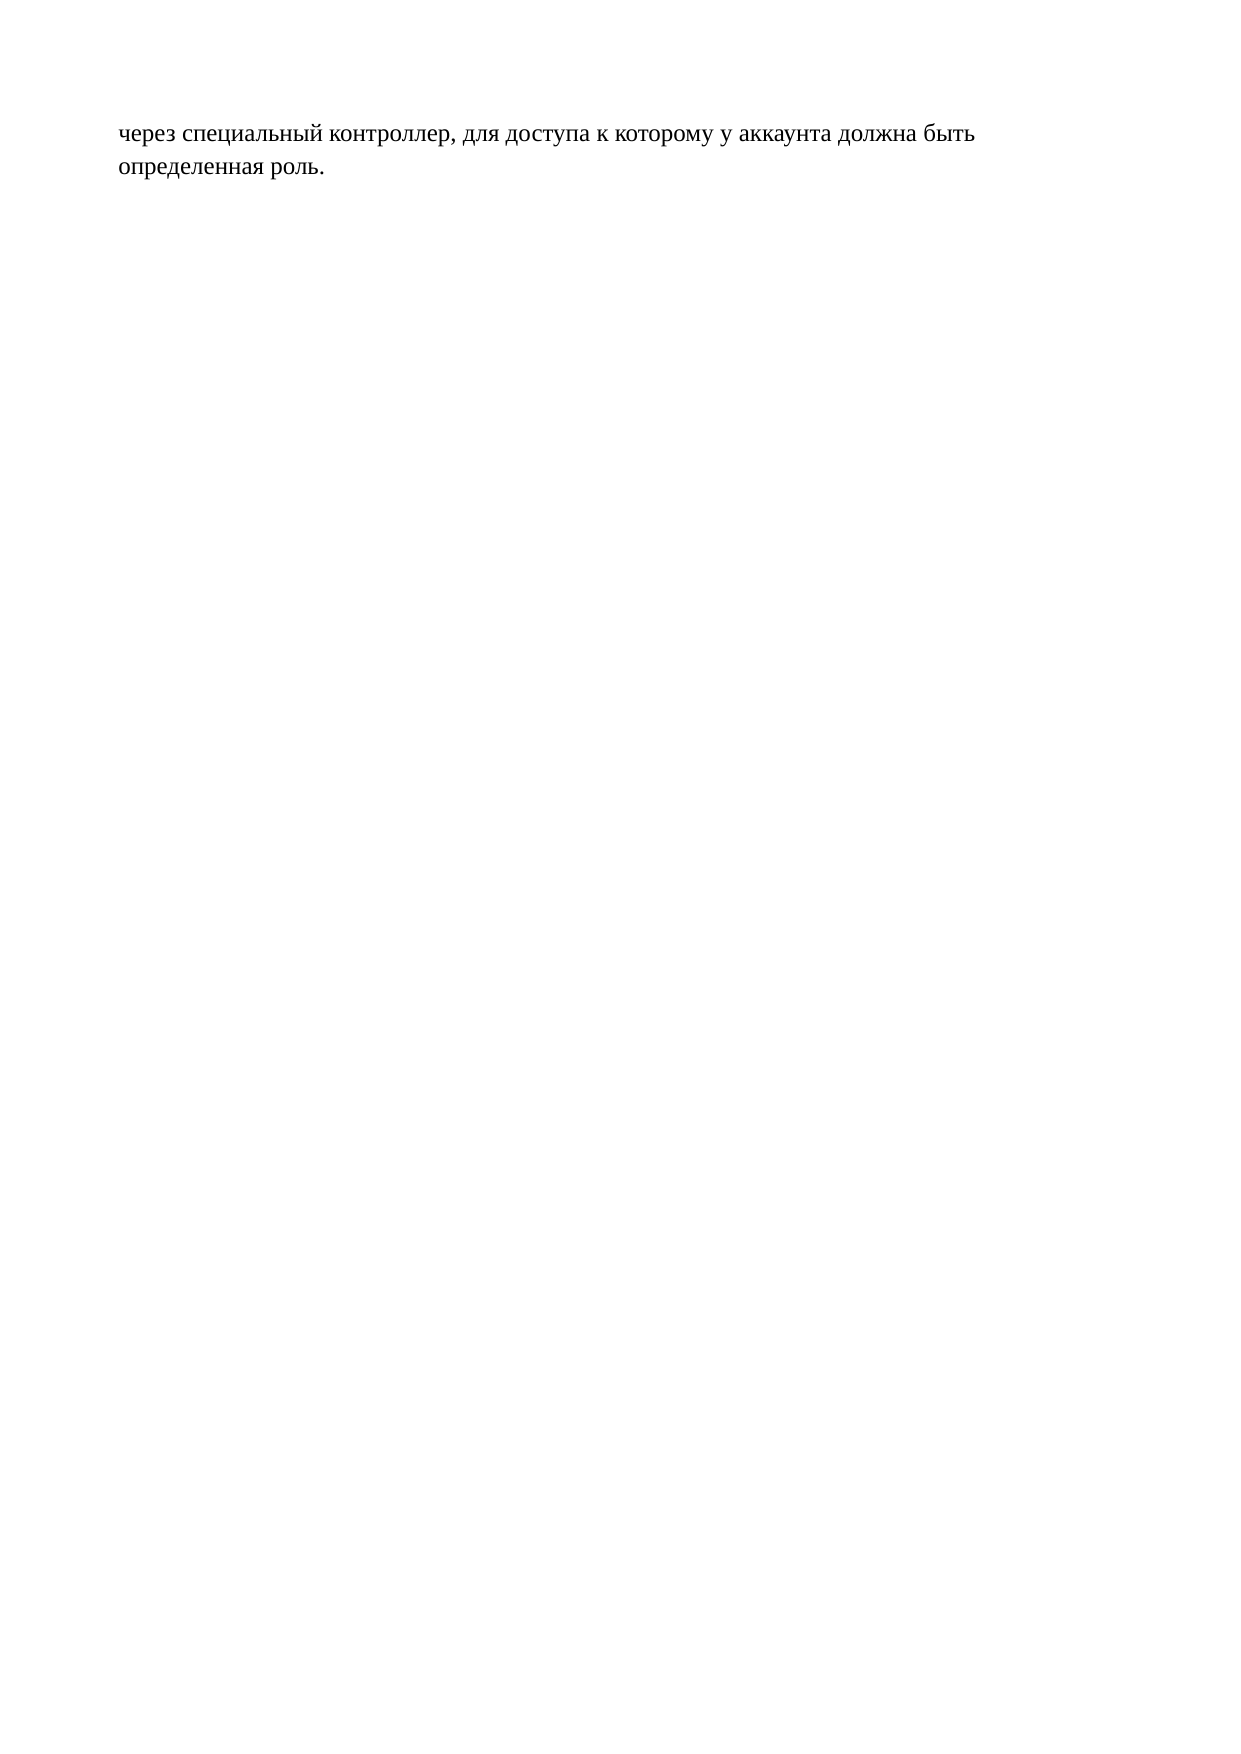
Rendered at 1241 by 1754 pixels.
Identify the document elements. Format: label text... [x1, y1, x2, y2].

text через специальный контроллер, для доступа к которому у аккаунта должна быть определенная роль. [118, 118, 1122, 180]
